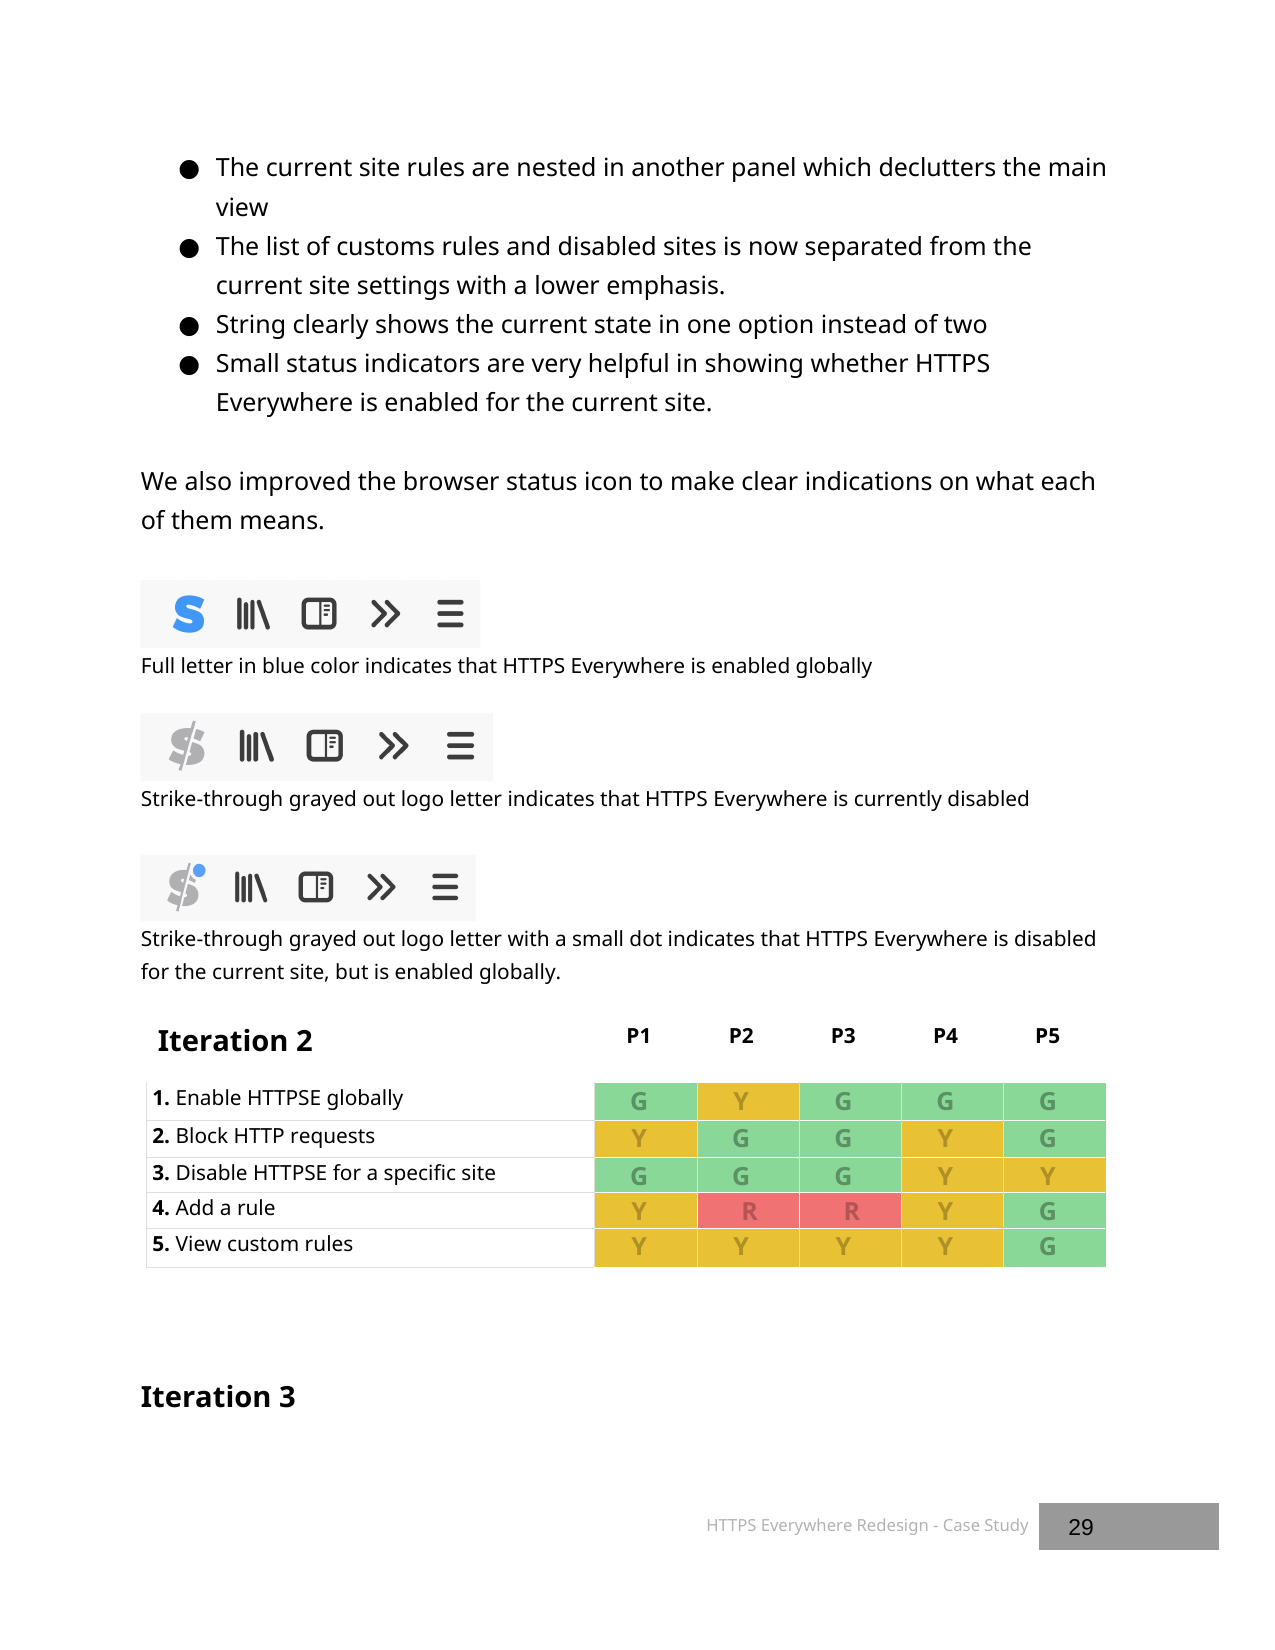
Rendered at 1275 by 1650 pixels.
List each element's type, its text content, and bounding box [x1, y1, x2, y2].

table_cell G [595, 1083, 697, 1120]
table_cell G [800, 1158, 901, 1192]
table_cell Y [595, 1229, 697, 1267]
table_cell Y [595, 1193, 697, 1228]
table_cell G [595, 1158, 697, 1192]
table_cell G [902, 1083, 1003, 1120]
subtitle Iteration 3 [141, 1377, 1125, 1416]
table_cell G [1004, 1228, 1106, 1267]
table_header P5 [1004, 1021, 1105, 1082]
picture [140, 713, 493, 781]
text Strike-through grayed out logo letter with a small dot indicates that HTTPS Everywhere is disabled for the current site, but is enabled globally. [141, 817, 1125, 985]
table_cell G [698, 1121, 799, 1157]
table_cell G [800, 1083, 901, 1120]
table_cell R [800, 1193, 901, 1228]
list The current site rules are nested in another panel which declutters the main view [178, 150, 1125, 223]
table_cell Y [902, 1229, 1003, 1267]
picture [140, 580, 481, 648]
table_cell G [1004, 1120, 1106, 1157]
table_cell Y [1004, 1157, 1106, 1192]
table_cell G [1004, 1083, 1106, 1120]
table_header P2 [698, 1021, 799, 1082]
text Full letter in blue color indicates that HTTPS Everywhere is enabled globally [141, 651, 1125, 679]
table_cell Y [800, 1229, 901, 1267]
table_cell Y [698, 1083, 799, 1120]
table_cell G [1004, 1192, 1106, 1228]
table_cell 1. Enable HTTPSE globally [147, 1082, 594, 1120]
table_cell 2. Block HTTP requests [147, 1121, 594, 1157]
table_cell Y [698, 1229, 799, 1267]
table_cell Y [902, 1121, 1003, 1157]
table_header P4 [902, 1021, 1003, 1082]
list Small status indicators are very helpful in showing whether HTTPS Everywhere is enabled for the current site. [178, 346, 1125, 419]
table_cell Y [902, 1193, 1003, 1228]
table_header P3 [800, 1021, 901, 1082]
picture [140, 855, 476, 921]
text Strike-through grayed out logo letter indicates that HTTPS Everywhere is currently disabled [141, 714, 1125, 813]
table_cell Y [902, 1158, 1003, 1192]
table_cell 5. View custom rules [147, 1229, 594, 1267]
table_header P1 [595, 1021, 697, 1082]
list String clearly shows the current state in one option instead of two [178, 307, 1125, 341]
table_cell Y [595, 1121, 697, 1157]
text We also improved the browser status icon to make clear indications on what each of them means. [141, 463, 1125, 537]
table_cell G [698, 1158, 799, 1192]
table_cell G [800, 1121, 901, 1157]
list The list of customs rules and disabled sites is now separated from the current site settings with a lower emphasis. [178, 228, 1125, 302]
table_header Iteration 2 [146, 1020, 594, 1082]
table_cell 4. Add a rule [147, 1193, 594, 1228]
table_cell 3. Disable HTTPSE for a specific site [147, 1158, 594, 1192]
table_cell R [698, 1193, 799, 1228]
